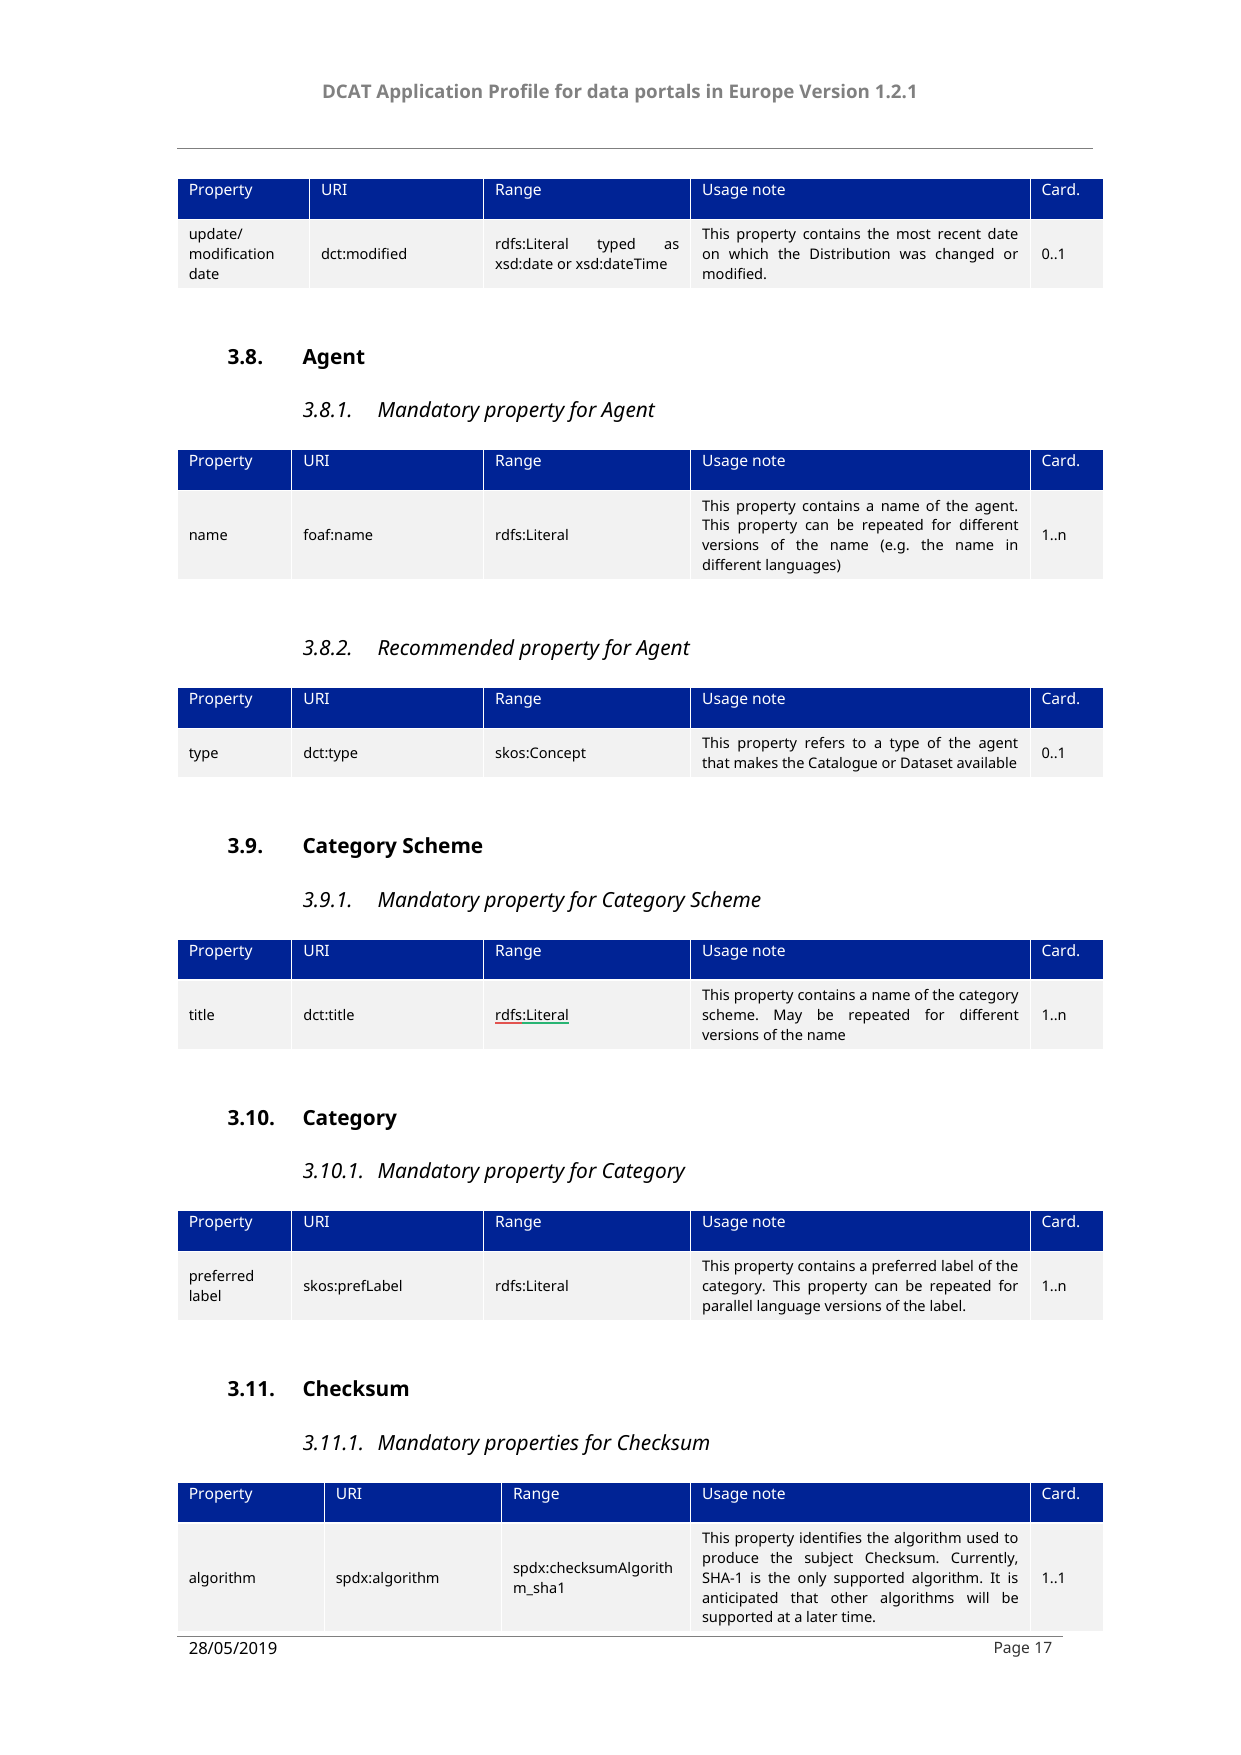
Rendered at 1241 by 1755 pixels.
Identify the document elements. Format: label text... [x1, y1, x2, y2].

table_header Usage note [691, 940, 1030, 979]
subtitle Mandatory properties for Checksum [302, 1428, 1063, 1456]
table_cell 0..1 [1031, 220, 1103, 288]
subtitle Category Scheme [227, 832, 1063, 860]
subtitle Mandatory property for Agent [302, 396, 1063, 424]
table_header Usage note [691, 179, 1030, 219]
table_header Property [178, 688, 291, 728]
subtitle Recommended property for Agent [302, 633, 1063, 662]
table_cell foaf:name [292, 491, 483, 579]
subtitle Checksum [227, 1374, 1063, 1403]
table_header Property [178, 940, 291, 979]
table_cell 1..n [1031, 981, 1103, 1049]
table_cell name [178, 491, 291, 579]
table_cell dct:title [292, 981, 483, 1049]
table_cell algorithm [178, 1524, 324, 1631]
table_header Usage note [691, 1211, 1030, 1251]
table_cell skos:Concept [484, 729, 690, 777]
table_header Card. [1031, 450, 1103, 490]
table_header Usage note [691, 1483, 1030, 1522]
table_header URI [310, 179, 483, 219]
table_header Usage note [691, 450, 1030, 490]
table_header URI [325, 1483, 501, 1522]
table_header Range [484, 688, 690, 728]
table_header URI [292, 940, 483, 979]
table_cell spdx:checksumAlgorithm_sha1 [502, 1524, 690, 1631]
table_header Property [178, 450, 291, 490]
table_header URI [292, 450, 483, 490]
table_cell This property contains a preferred label of the category. This property can be repeated for parallel language versions of the label. [691, 1252, 1030, 1320]
table_cell update/ modification date [178, 220, 309, 288]
table_cell rdfs:Literal [484, 491, 690, 579]
table_cell 0..1 [1031, 729, 1103, 777]
table_header Range [484, 940, 690, 979]
table_cell type [178, 729, 291, 777]
table_header Usage note [691, 688, 1030, 728]
table_cell rdfs:Literal typed as xsd:date or xsd:dateTime [484, 220, 690, 288]
table_header Card. [1031, 1483, 1103, 1522]
table_header Property [178, 179, 309, 219]
table_cell rdfs:Literal [484, 1252, 690, 1320]
table_header Card. [1031, 940, 1103, 979]
table_cell This property contains a name of the category scheme. May be repeated for different versions of the name [691, 981, 1030, 1049]
table_cell rdfs:Literal [484, 981, 690, 1049]
table_header Range [484, 1211, 690, 1251]
table_cell spdx:algorithm [325, 1524, 501, 1631]
table_cell This property identifies the algorithm used to produce the subject Checksum. Currently, SHA-1 is the only supported algorithm. It is anticipated that other algorithms will be supported at a later time. [691, 1524, 1030, 1631]
table_header Range [484, 179, 690, 219]
table_cell dct:type [292, 729, 483, 777]
table_cell skos:prefLabel [292, 1252, 483, 1320]
table_header URI [292, 688, 483, 728]
table_cell This property contains the most recent date on which the Distribution was changed or modified. [691, 220, 1030, 288]
subtitle Agent [227, 342, 1063, 371]
subtitle Mandatory property for Category [302, 1157, 1063, 1185]
table_header Range [484, 450, 690, 490]
table_cell 1..1 [1031, 1524, 1103, 1631]
table_cell This property refers to a type of the agent that makes the Catalogue or Dataset available [691, 729, 1030, 777]
table_cell preferred label [178, 1252, 291, 1320]
table_header Card. [1031, 688, 1103, 728]
table_cell This property contains a name of the agent. This property can be repeated for different versions of the name (e.g. the name in different languages) [691, 491, 1030, 579]
table_header Property [178, 1211, 291, 1251]
subtitle Category [227, 1103, 1063, 1132]
table_cell title [178, 981, 291, 1049]
table_cell 1..n [1031, 491, 1103, 579]
table_header URI [292, 1211, 483, 1251]
table_header Range [502, 1483, 690, 1522]
table_cell dct:modified [310, 220, 483, 288]
subtitle Mandatory property for Category Scheme [302, 885, 1063, 913]
table_header Card. [1031, 179, 1103, 219]
table_header Property [178, 1483, 324, 1522]
table_header Card. [1031, 1211, 1103, 1251]
table_cell 1..n [1031, 1252, 1103, 1320]
